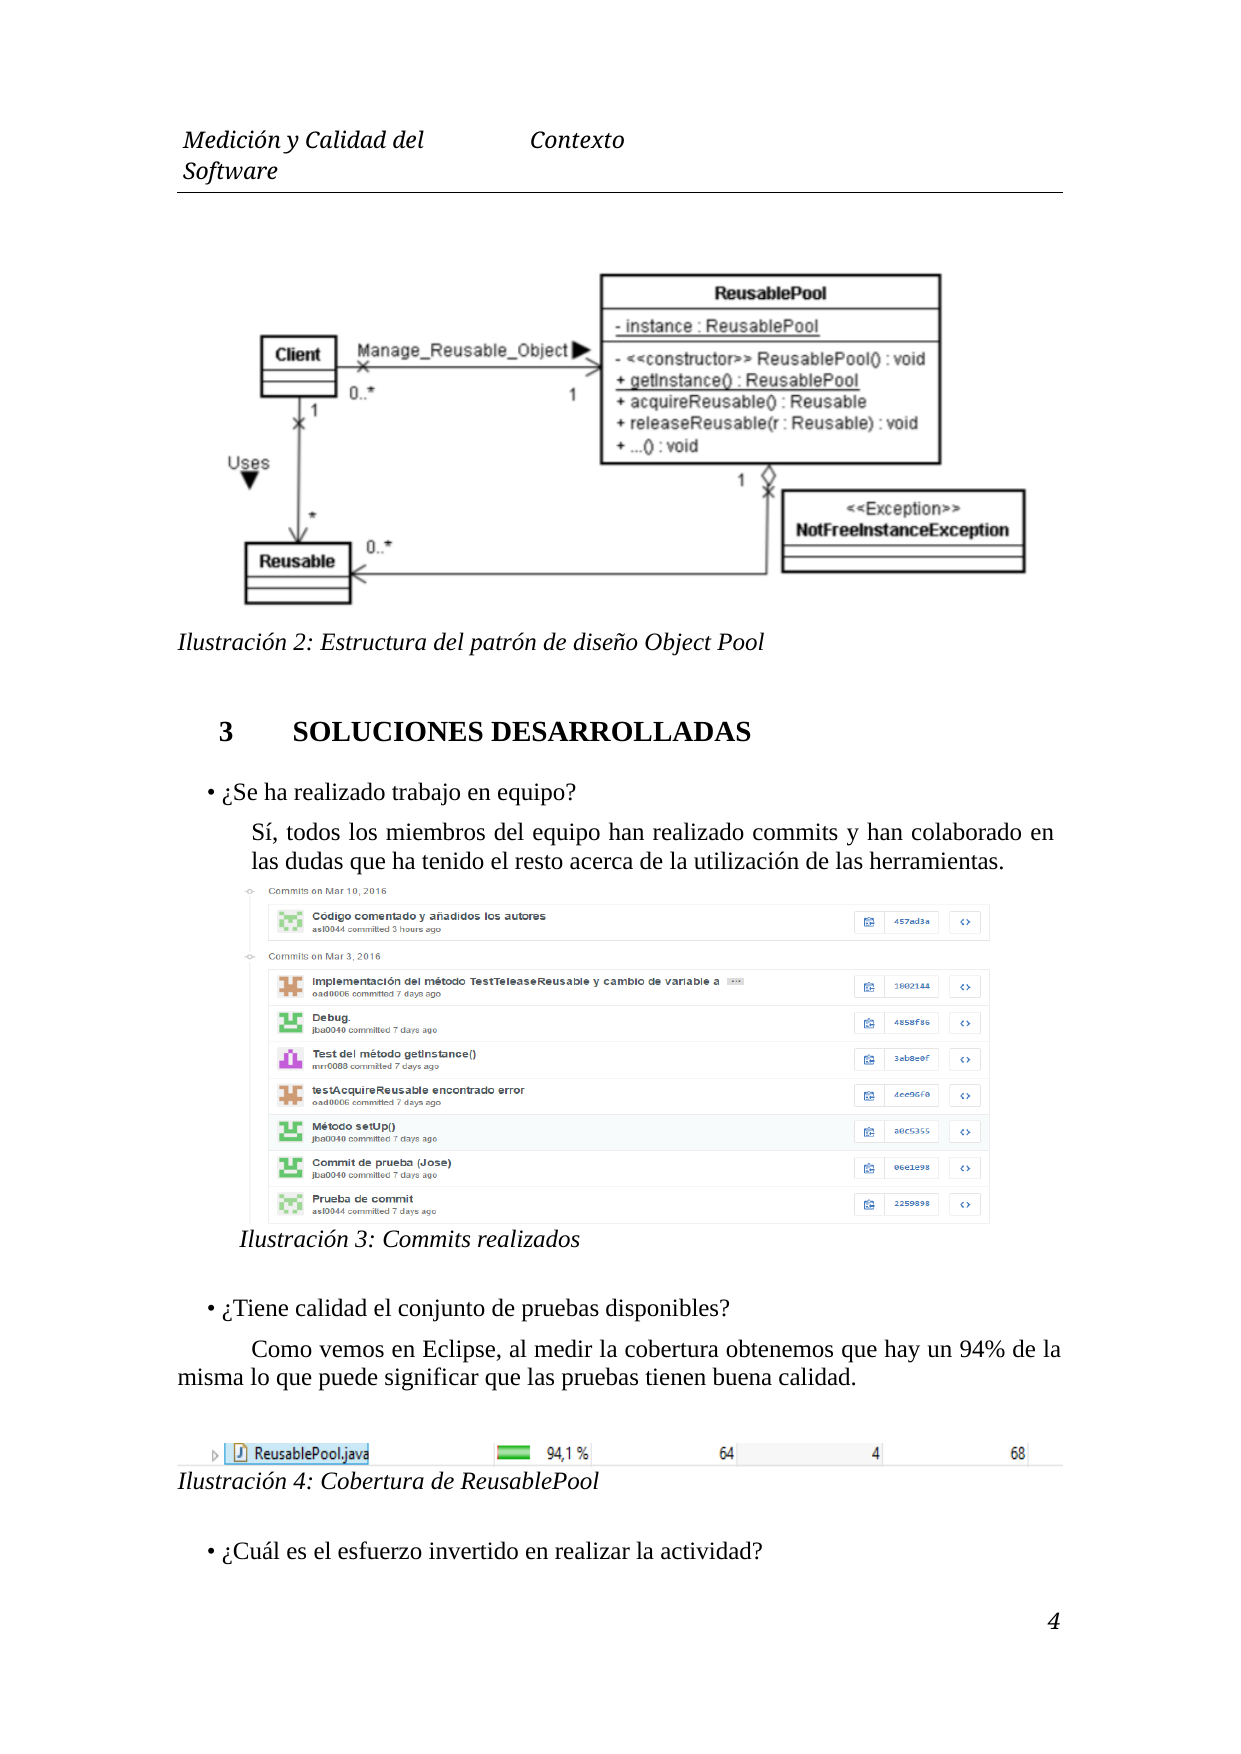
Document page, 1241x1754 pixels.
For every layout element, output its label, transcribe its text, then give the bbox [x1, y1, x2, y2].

text • ¿Tiene calidad el conjunto de pruebas disponibles? [177, 1293, 1063, 1322]
text • ¿Cuál es el esfuerzo invertido en realizar la actividad? [177, 1536, 1063, 1564]
picture [177, 252, 1063, 628]
text Sí, todos los miembros del equipo han realizado commits y han colaborado en las dudas que ha tenido el resto acerca de la utilización de las herramientas. [177, 817, 1063, 875]
text Ilustración 2: Estructura del patrón de diseño Object Pool [177, 628, 1063, 656]
text Ilustración 3: Commits realizados [239, 1224, 1001, 1253]
text Ilustración 4: Cobertura de ReusablePool [177, 1467, 1063, 1495]
text • ¿Se ha realizado trabajo en equipo? [177, 777, 1063, 805]
subtitle Soluciones desarrolladas [218, 714, 1063, 748]
text Como vemos en Eclipse, al medir la cobertura obtenemos que hay un 94% de la misma lo que puede significar que las pruebas tienen buena calidad. [177, 1334, 1063, 1391]
